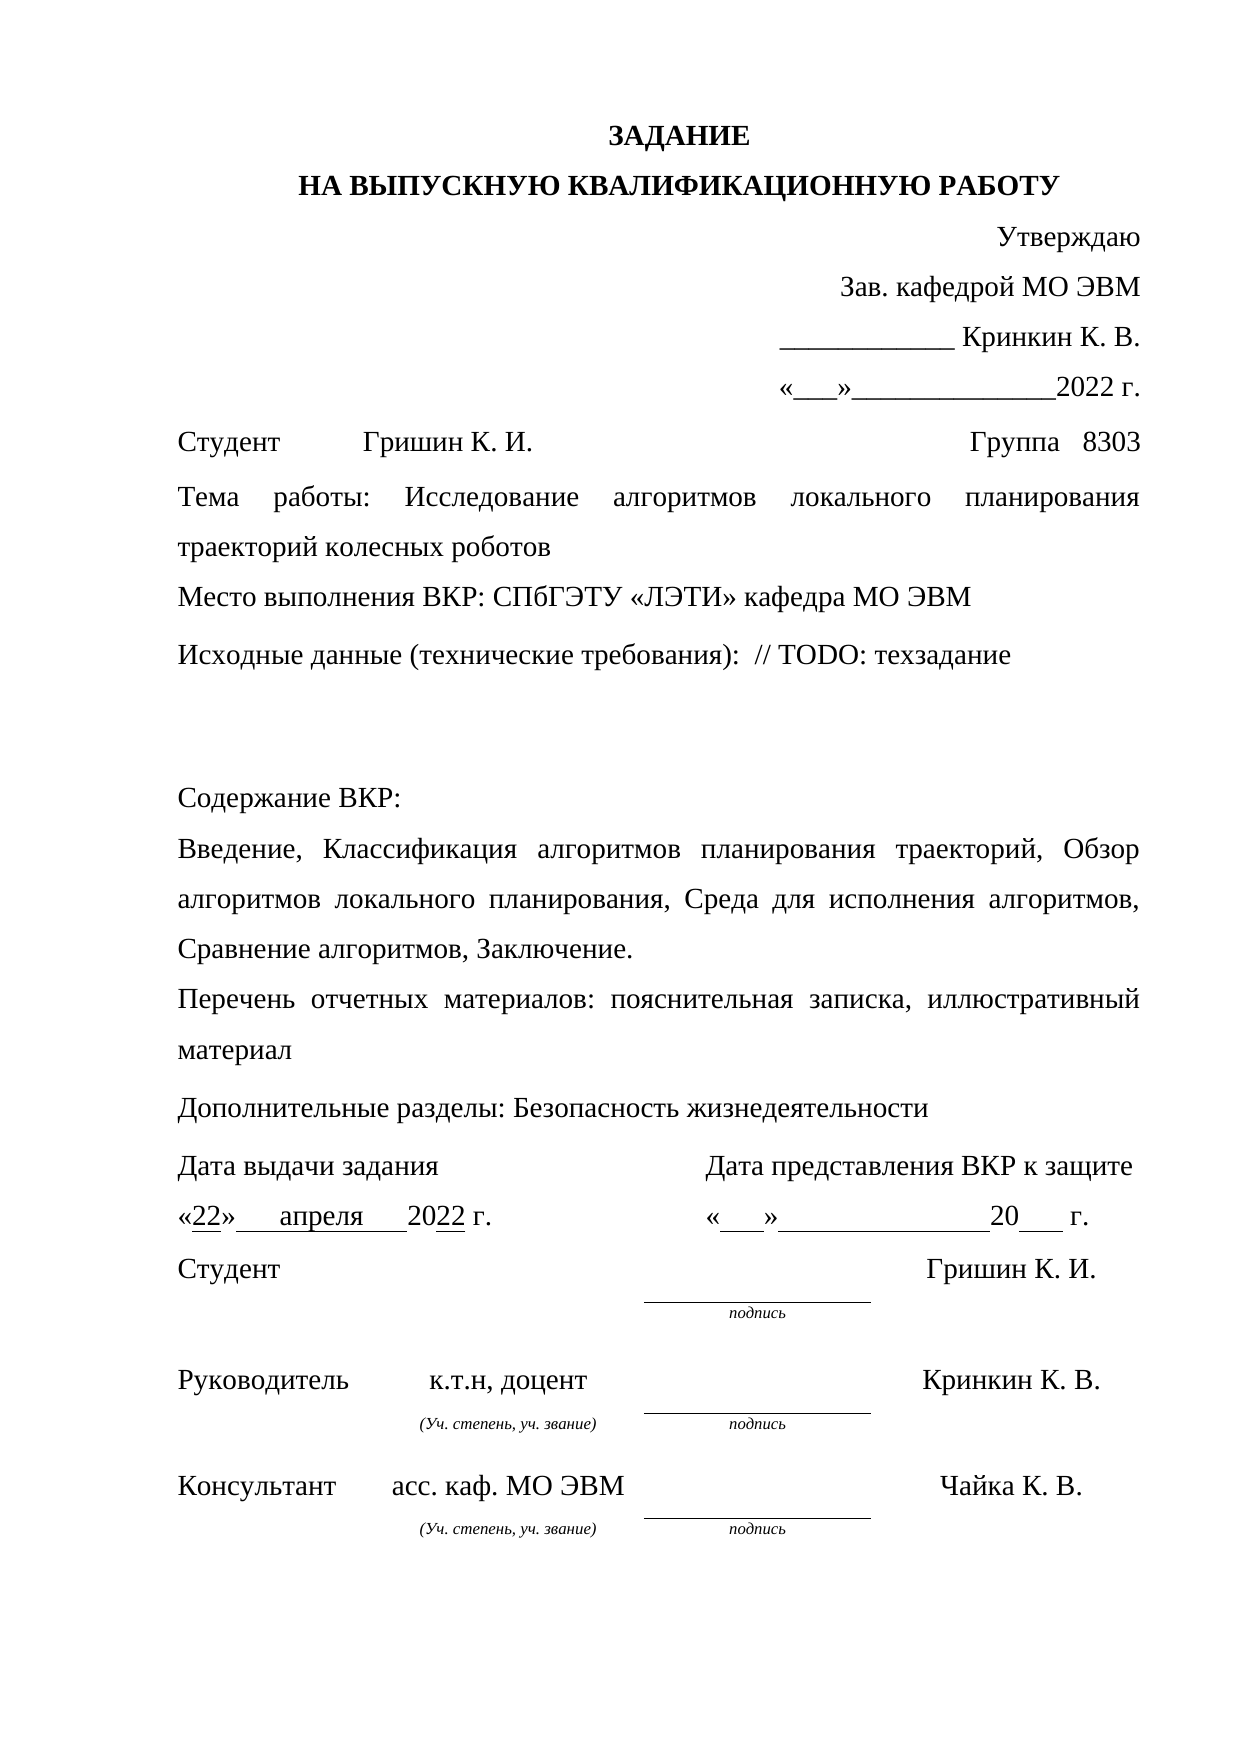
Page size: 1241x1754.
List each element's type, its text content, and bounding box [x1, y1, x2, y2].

table_cell асс. каф. МО ЭВМ [373, 1464, 644, 1518]
table_header Гришин К. И. [871, 1248, 1152, 1302]
table_cell Консультант [166, 1464, 372, 1518]
table_cell Исходные данные (технические требования): // TODO: техзадание [166, 637, 1152, 781]
table_cell ____________ Кринкин К. В. [166, 319, 1152, 369]
table_cell [373, 1302, 644, 1355]
text Задание на выпускную квалификационную работу [177, 118, 1181, 202]
table_cell Содержание ВКР: Введение, Классификация алгоритмов планирования траекторий, Обзор алгоритмов локального планирования, Среда для исполнения алгоритмов, Сравнение алгоритмов, Заключение. [166, 781, 1152, 982]
table_cell Место выполнения ВКР: СПбГЭТУ «ЛЭТИ» кафедра МО ЭВМ [166, 579, 1152, 637]
table_header [644, 1248, 871, 1302]
table_header Студент [166, 420, 351, 479]
table_cell [166, 1413, 372, 1464]
table_cell подпись [644, 1414, 871, 1464]
table_cell подпись [644, 1303, 871, 1355]
table_cell Кринкин К. В. [871, 1355, 1152, 1413]
table_cell Тема работы: Исследование алгоритмов локального планирования траекторий колесных роботов [166, 479, 1152, 579]
table_header Гришин К. И. [351, 420, 933, 479]
table_header 8303 [1071, 420, 1152, 479]
table_header Дата выдачи задания [166, 1148, 694, 1198]
table_cell [644, 1355, 871, 1413]
table_header Группа [958, 420, 1071, 479]
table_cell к.т.н, доцент [373, 1355, 644, 1413]
table_header Дата представления ВКР к защите [694, 1148, 1152, 1198]
table_header [933, 420, 958, 479]
table_cell [871, 1518, 1152, 1569]
table_cell (Уч. степень, уч. звание) [373, 1518, 644, 1569]
table_cell [166, 1518, 372, 1569]
table_cell подпись [644, 1519, 871, 1569]
table_cell Руководитель [166, 1355, 372, 1413]
table_cell Дополнительные разделы: Безопасность жизнедеятельности [166, 1090, 1152, 1148]
table_header [373, 1248, 644, 1302]
table_cell Чайка К. В. [871, 1464, 1152, 1518]
table_cell (Уч. степень, уч. звание) [373, 1413, 644, 1464]
table_header Утверждаю [166, 219, 1152, 269]
table_cell Зав. кафедрой МО ЭВМ [166, 269, 1152, 319]
table_cell [166, 1302, 372, 1355]
table_cell Перечень отчетных материалов: пояснительная записка, иллюстративный материал [166, 982, 1152, 1090]
table_cell « » 20 г. [694, 1198, 1152, 1248]
table_cell «___»______________2022 г. [166, 369, 1152, 419]
table_cell [871, 1302, 1152, 1355]
table_header Студент [166, 1248, 372, 1302]
table_cell [871, 1413, 1152, 1464]
table_cell [644, 1464, 871, 1518]
table_cell «22» апреля 2022 г. [166, 1198, 694, 1248]
